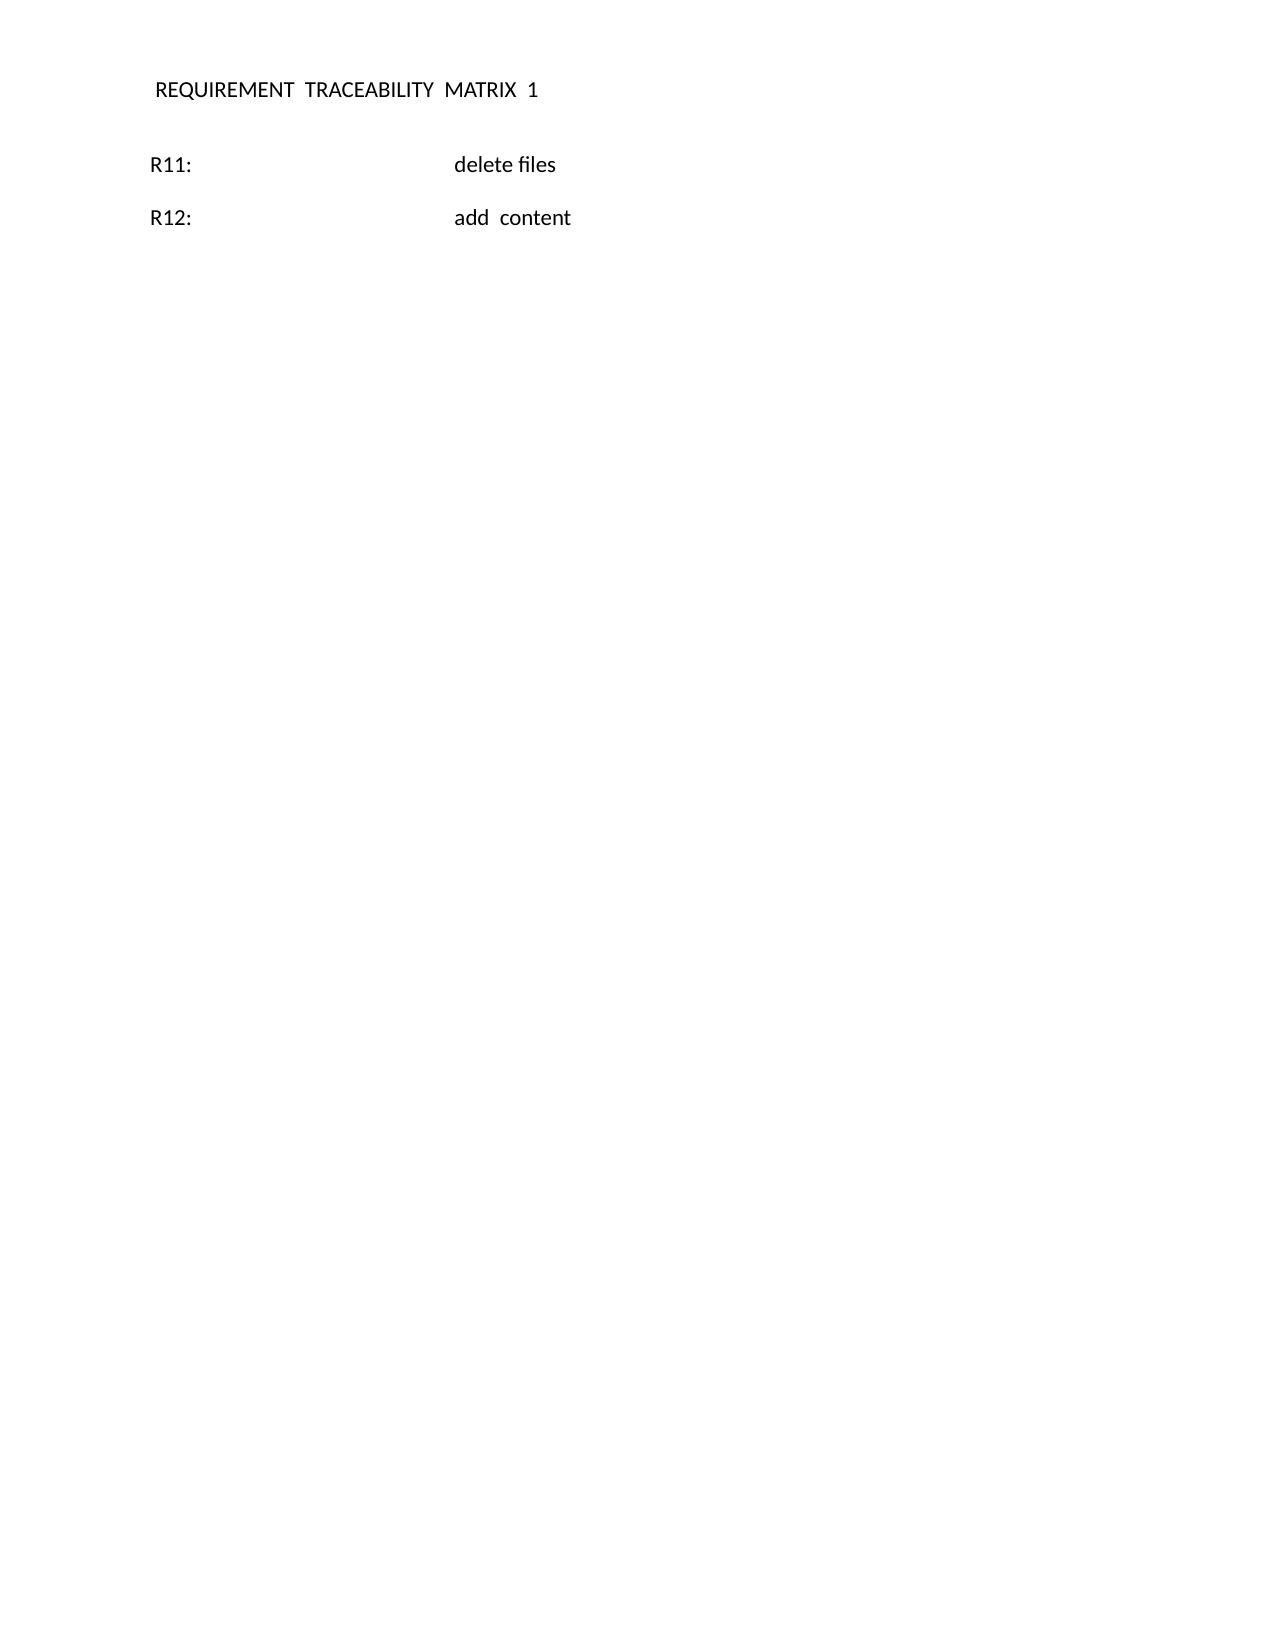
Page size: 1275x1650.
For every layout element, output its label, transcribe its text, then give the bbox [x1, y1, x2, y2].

text R11: delete files [150, 150, 1125, 178]
text R12: add content [150, 203, 1125, 231]
